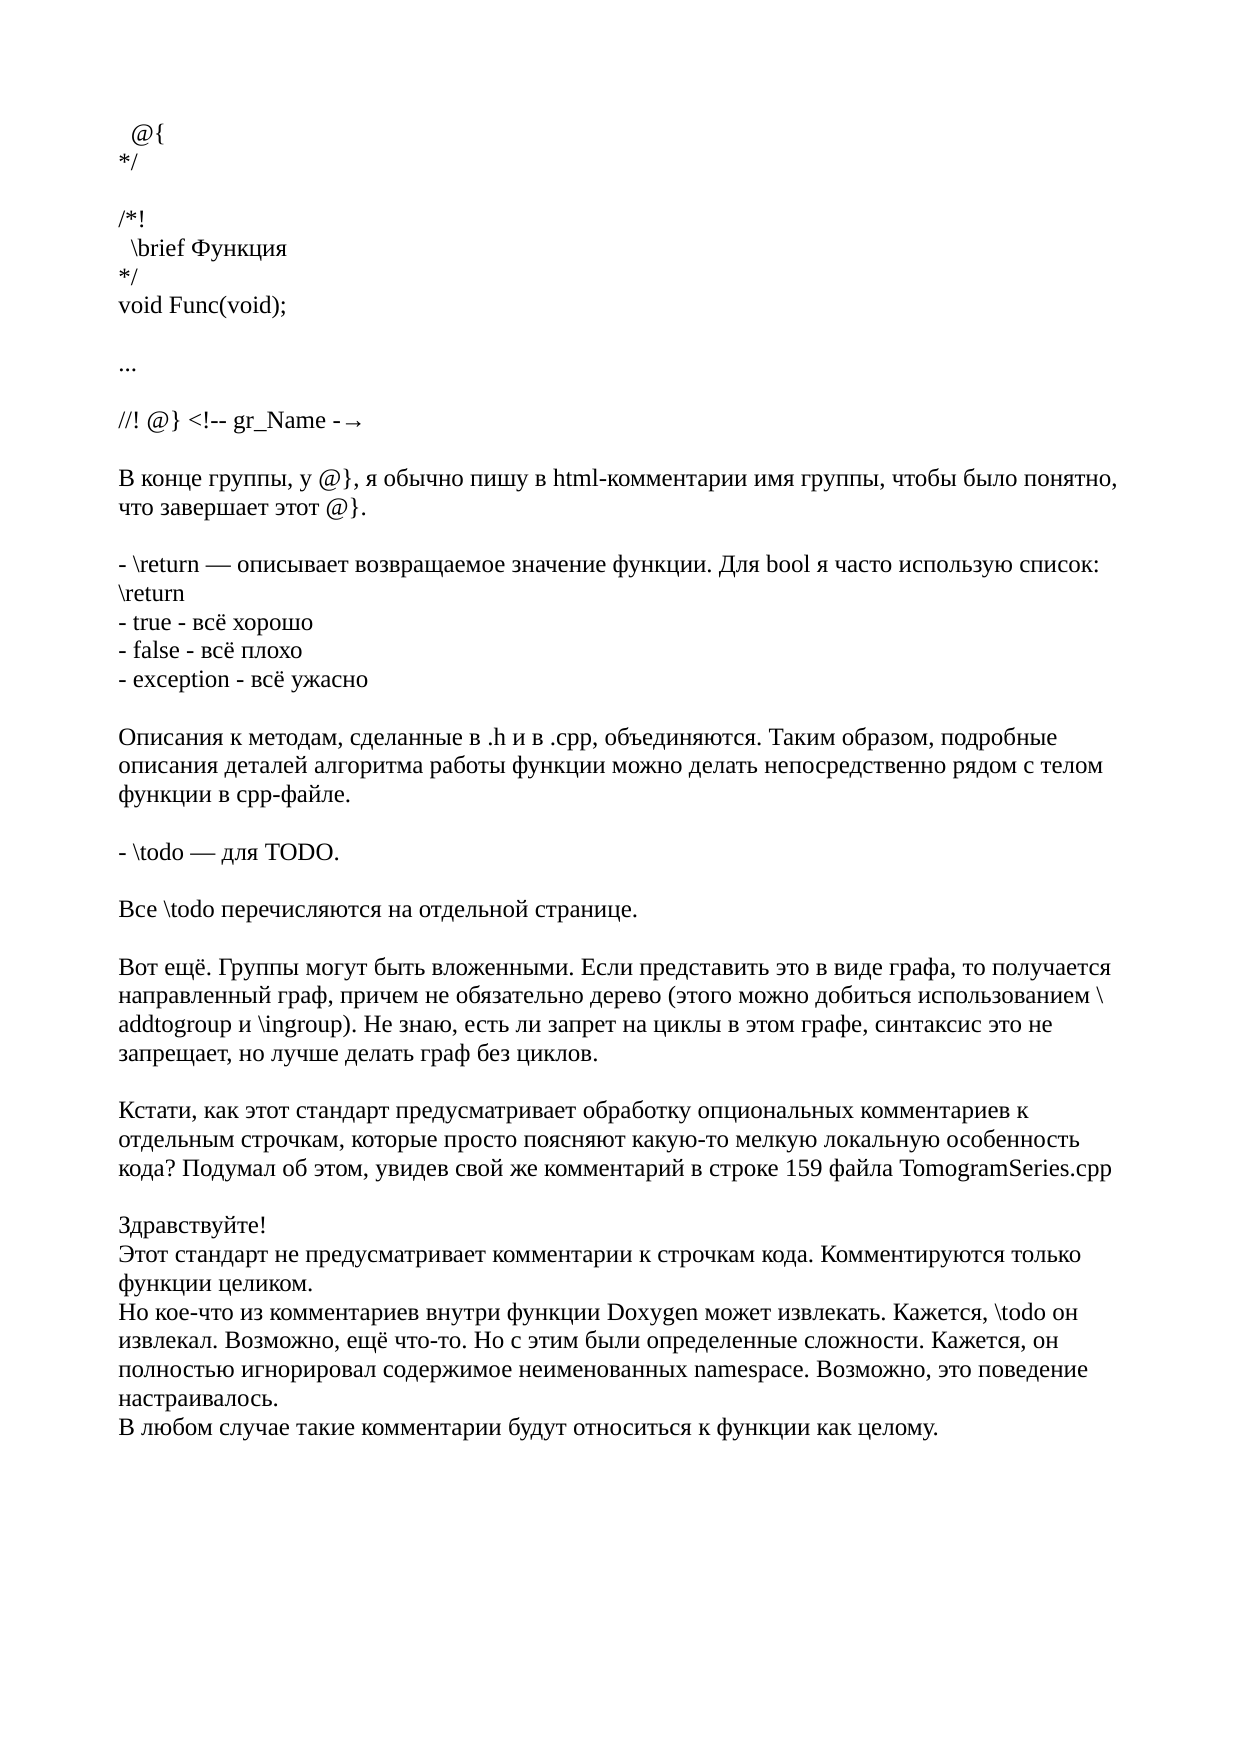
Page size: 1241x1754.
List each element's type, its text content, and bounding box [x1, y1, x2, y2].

text В конце группы, у @}, я обычно пишу в html-комментарии имя группы, чтобы было понятно, что завершает этот @}. [118, 463, 1122, 521]
text Этот стандарт не предусматривает комментарии к строчкам кода. Комментируются только функции целиком. [118, 1239, 1122, 1297]
text \brief Функция [118, 233, 1122, 262]
text Кстати, как этот стандарт предусматривает обработку опциональных комментариев к отдельным строчкам, которые просто поясняют какую-то мелкую локальную особенность кода? Подумал об этом, увидев свой же комментарий в строке 159 файла TomogramSeries.cpp [118, 1096, 1122, 1182]
text - exception - всё ужасно [118, 664, 1122, 693]
text Здравствуйте! [118, 1211, 1122, 1239]
text */ [118, 147, 1122, 176]
text void Func(void); [118, 291, 1122, 319]
text Все \todo перечисляются на отдельной странице. [118, 894, 1122, 923]
text @{ [118, 118, 1122, 147]
text \return [118, 578, 1122, 607]
text - \todo — для TODO. [118, 837, 1122, 866]
text */ [118, 262, 1122, 291]
text - false - всё плохо [118, 636, 1122, 664]
text Но кое-что из комментариев внутри функции Doxygen может извлекать. Кажется, \todo он извлекал. Возможно, ещё что-то. Но с этим были определенные сложности. Кажется, он полностью игнорировал содержимое неименованных namespace. Возможно, это поведение настраивалось. [118, 1297, 1122, 1412]
text Описания к методам, сделанные в .h и в .cpp, объединяются. Таким образом, подробные описания деталей алгоритма работы функции можно делать непосредственно рядом с телом функции в cpp-файле. [118, 722, 1122, 808]
text /*! [118, 204, 1122, 233]
text //! @} <!-- gr_Name -→ [118, 406, 1122, 434]
text - true - всё хорошо [118, 607, 1122, 636]
text Вот ещё. Группы могут быть вложенными. Если представить это в виде графа, то получается направленный граф, причем не обязательно дерево (этого можно добиться использованием \addtogroup и \ingroup). Не знаю, есть ли запрет на циклы в этом графе, синтаксис это не запрещает, но лучше делать граф без циклов. [118, 952, 1122, 1067]
text - \return — описывает возвращаемое значение функции. Для bool я часто использую список: [118, 549, 1122, 578]
text ... [118, 348, 1122, 377]
text В любом случае такие комментарии будут относиться к функции как целому. [118, 1412, 1122, 1441]
